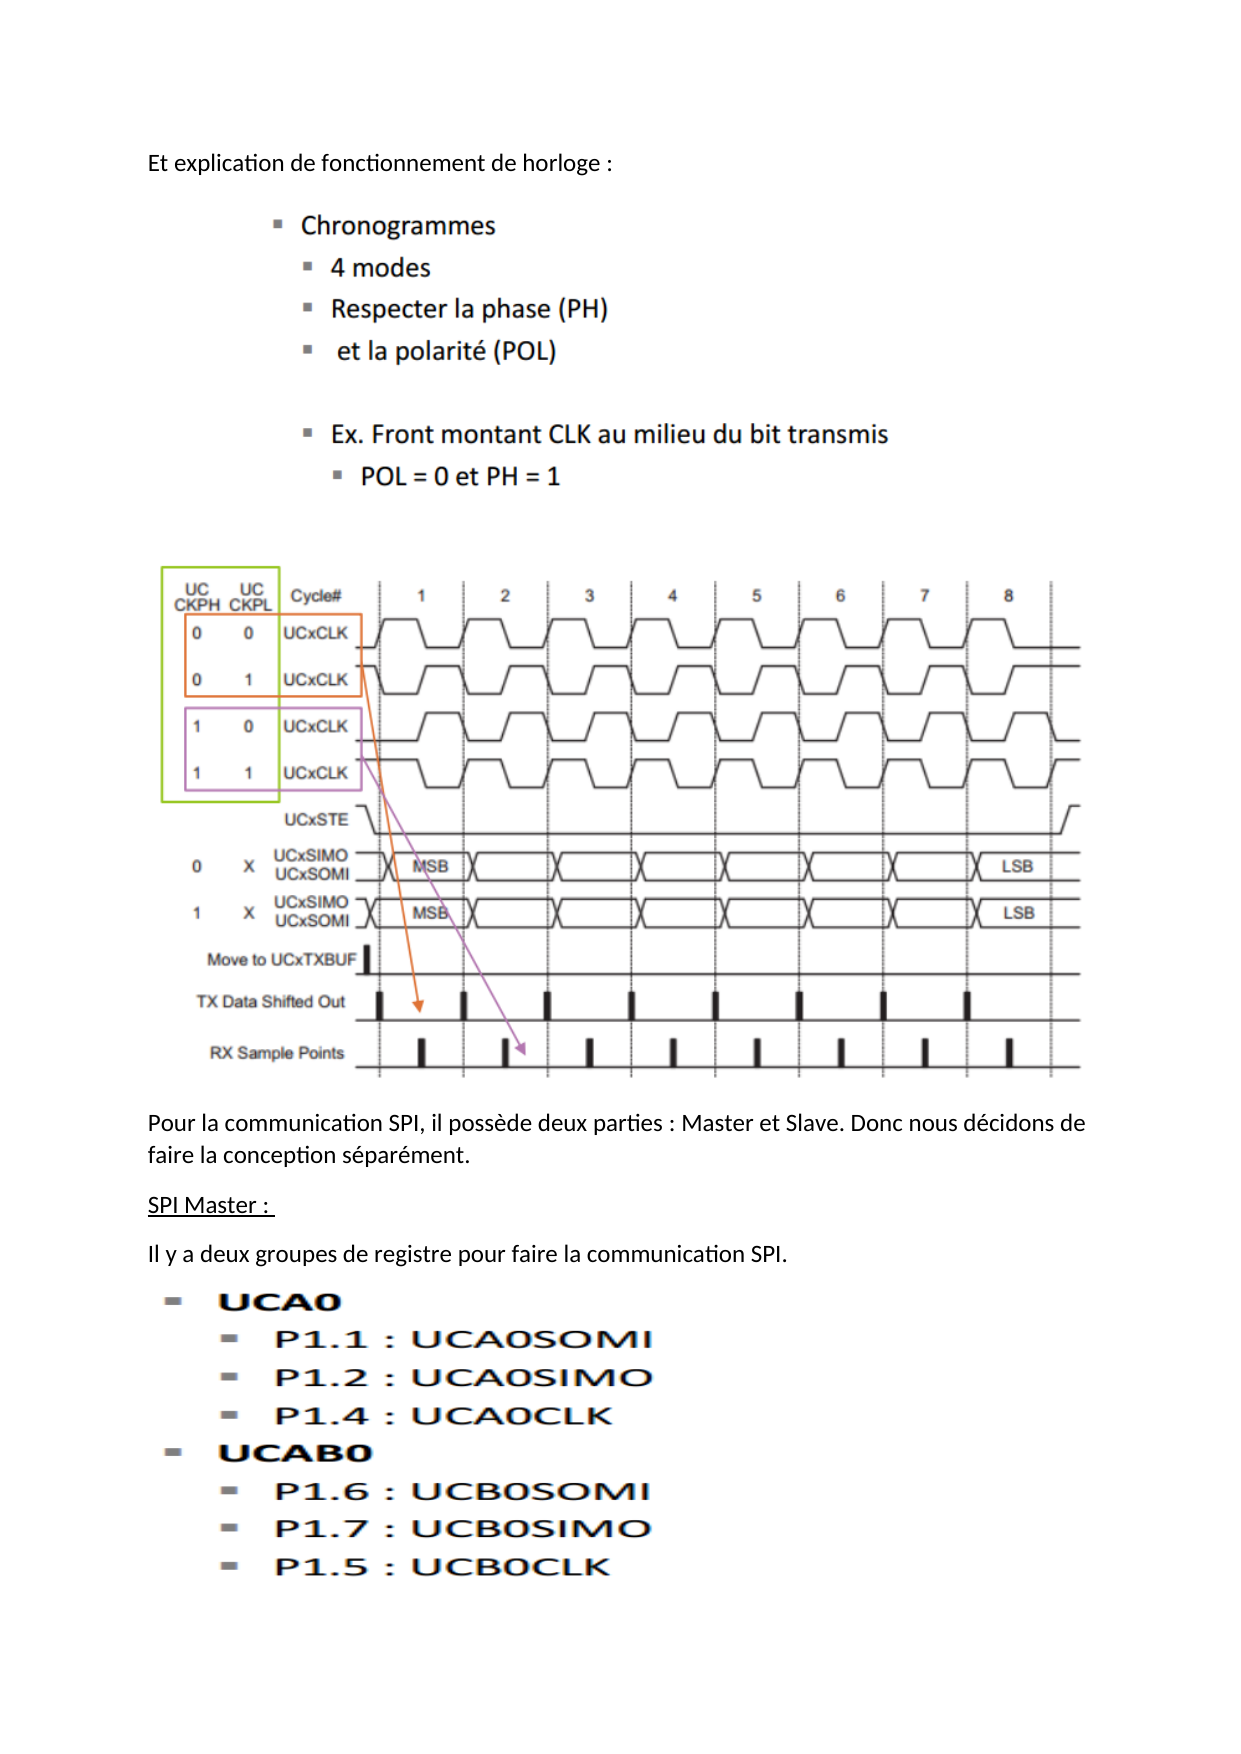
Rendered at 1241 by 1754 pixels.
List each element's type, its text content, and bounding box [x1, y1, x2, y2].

text SPI Master : [148, 1189, 1093, 1219]
text Il y a deux groupes de registre pour faire la communication SPI. [148, 1238, 1093, 1269]
text Pour la communication SPI, il possède deux parties : Master et Slave. Donc nous décidons de faire la conception séparément. [148, 1107, 1093, 1170]
text Et explication de fonctionnement de horloge : [148, 148, 1093, 178]
